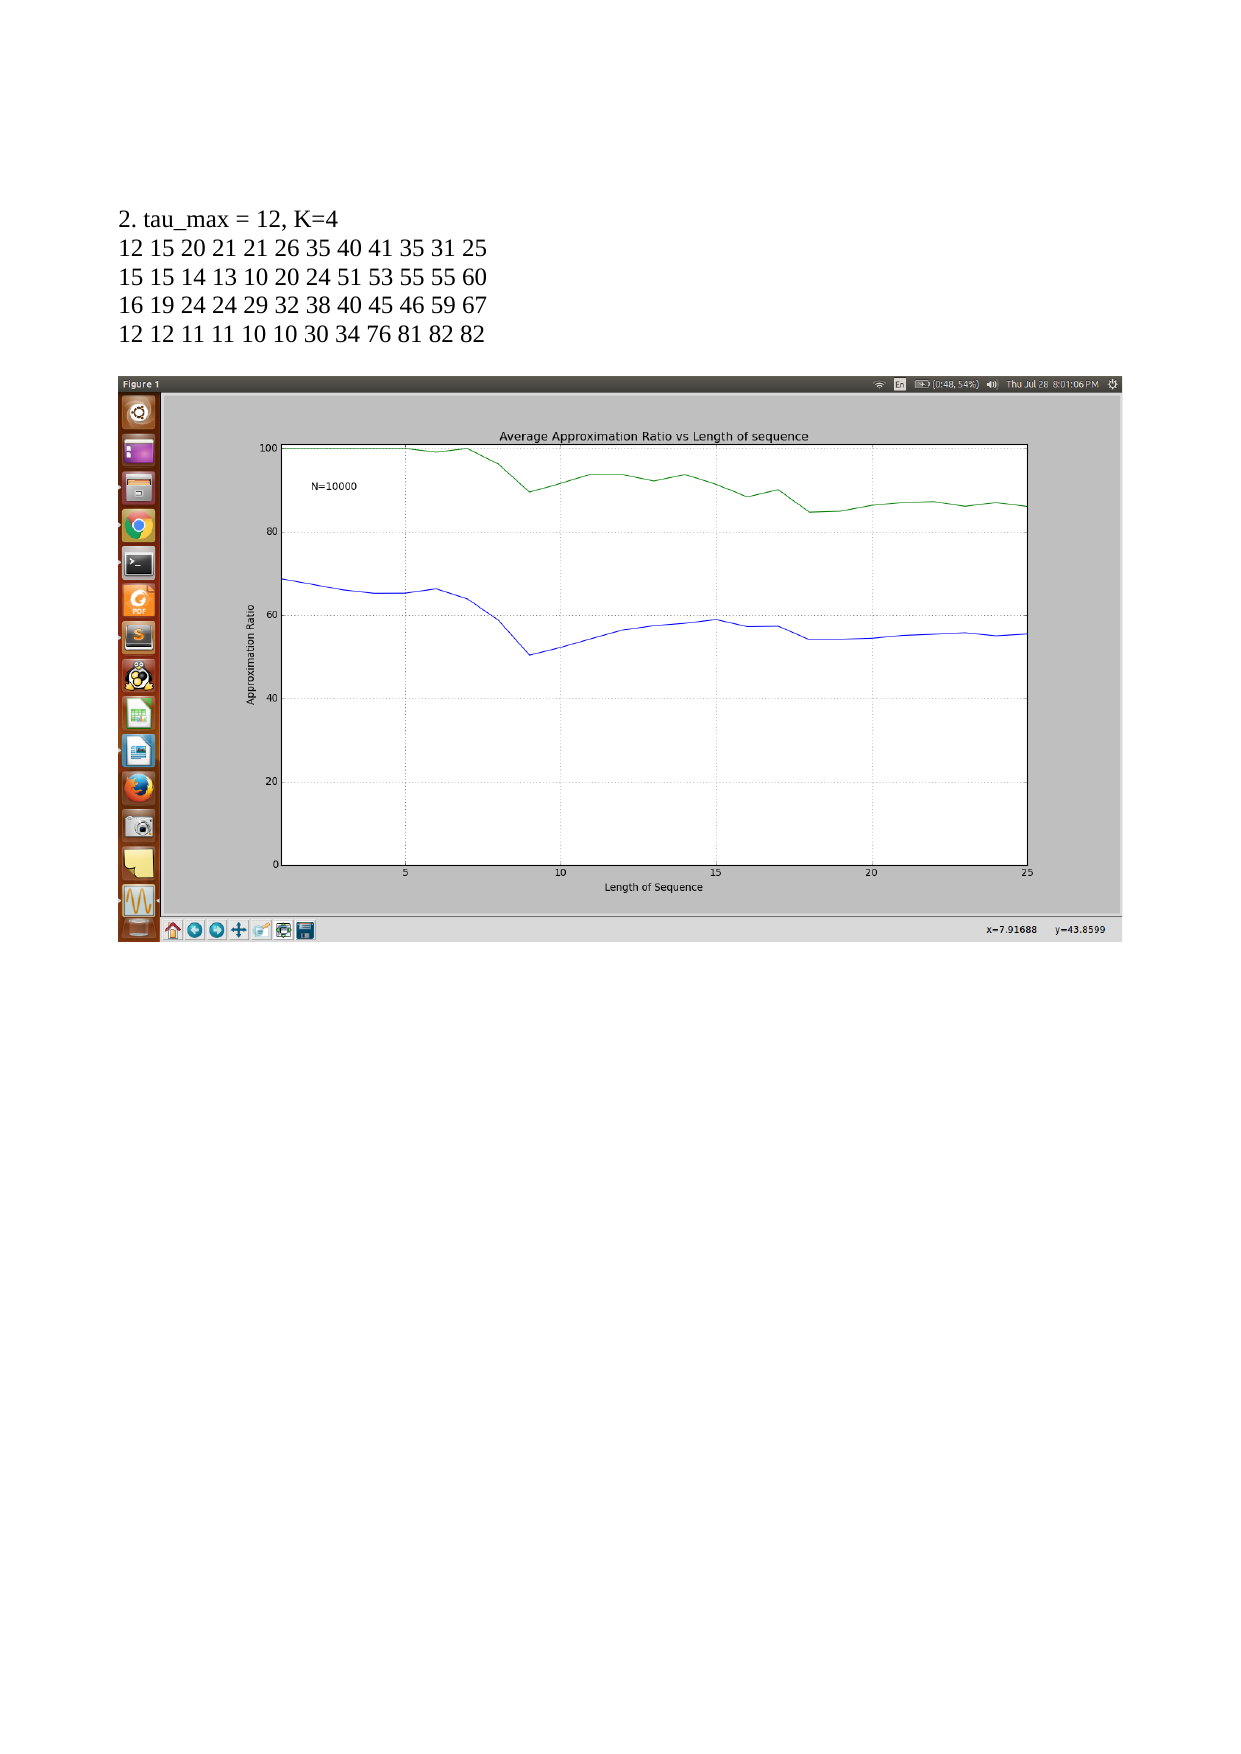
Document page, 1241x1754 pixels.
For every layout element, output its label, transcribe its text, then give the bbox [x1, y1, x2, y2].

picture [118, 376, 1123, 942]
text 16 19 24 24 29 32 38 40 45 46 59 67 [118, 291, 1122, 319]
text 2. tau_max = 12, K=4 [118, 204, 1122, 233]
text 15 15 14 13 10 20 24 51 53 55 55 60 [118, 262, 1122, 291]
text 12 15 20 21 21 26 35 40 41 35 31 25 [118, 233, 1122, 262]
text 12 12 11 11 10 10 30 34 76 81 82 82 [118, 319, 1122, 348]
